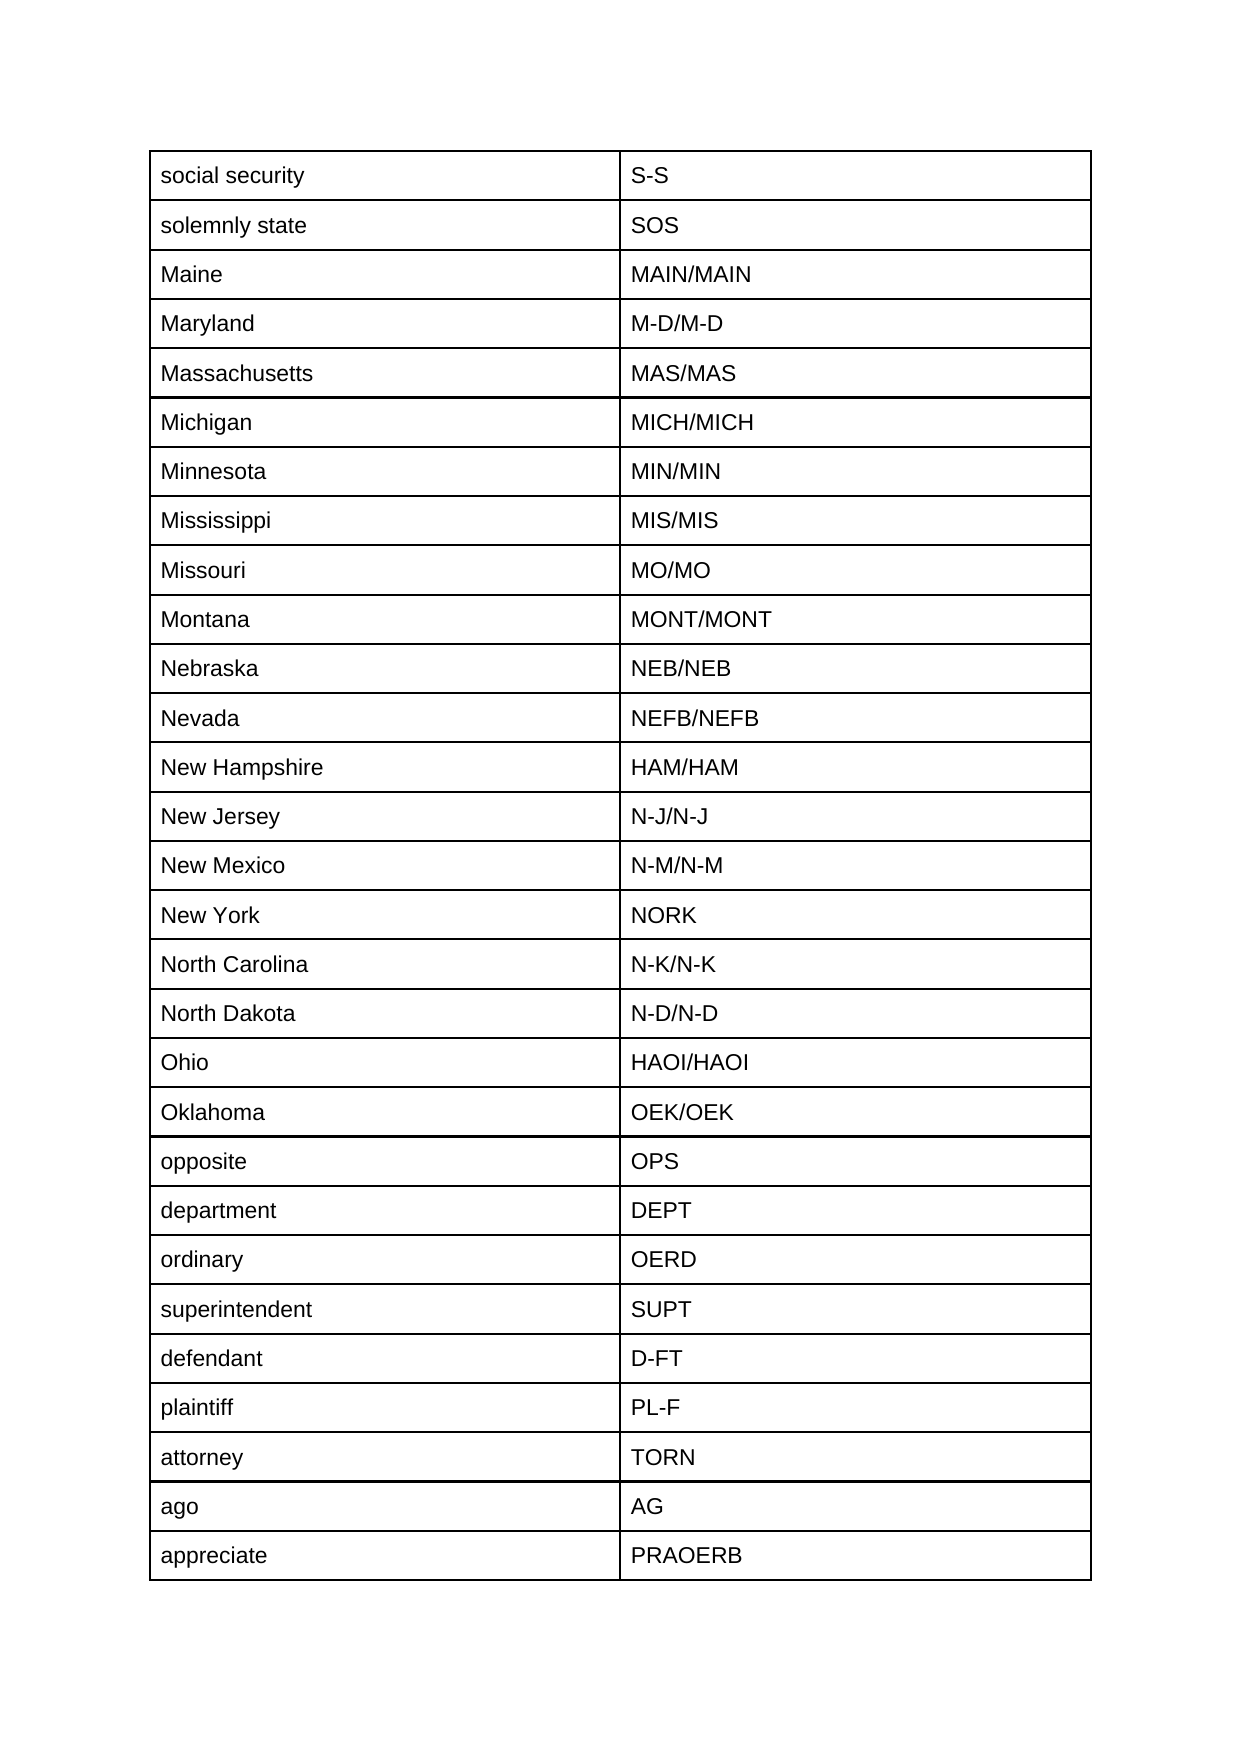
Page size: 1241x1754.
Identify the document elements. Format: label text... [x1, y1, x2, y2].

table_cell NEB/NEB [621, 645, 1090, 692]
table_cell Ohio [151, 1039, 619, 1086]
table_cell NEFB/NEFB [621, 694, 1090, 741]
table_cell TORN [621, 1433, 1090, 1480]
table_cell Massachusetts [151, 349, 619, 396]
table_cell MAS/MAS [621, 349, 1090, 396]
table_cell N-K/N-K [621, 940, 1090, 988]
table_cell Nevada [151, 694, 619, 741]
table_cell ordinary [151, 1236, 619, 1283]
table_cell New Hampshire [151, 743, 619, 791]
table_cell N-M/N-M [621, 842, 1090, 889]
table_cell superintendent [151, 1285, 619, 1332]
table_cell SUPT [621, 1285, 1090, 1332]
table_cell Mississippi [151, 497, 619, 544]
table_cell Missouri [151, 546, 619, 593]
table_cell Maine [151, 251, 619, 298]
table_cell Maryland [151, 300, 619, 347]
table_cell North Dakota [151, 990, 619, 1037]
table_cell plaintiff [151, 1384, 619, 1431]
table_cell Michigan [151, 399, 619, 446]
table_cell MICH/MICH [621, 399, 1090, 446]
table_cell North Carolina [151, 940, 619, 988]
table_cell PRAOERB [621, 1532, 1090, 1579]
table_cell MAIN/MAIN [621, 251, 1090, 298]
table_cell PL-F [621, 1384, 1090, 1431]
table_cell appreciate [151, 1532, 619, 1579]
table_cell solemnly state [151, 201, 619, 248]
table_cell social security [151, 152, 619, 199]
table_cell M-D/M-D [621, 300, 1090, 347]
table_cell OEK/OEK [621, 1088, 1090, 1135]
table_cell AG [621, 1483, 1090, 1529]
table_cell Nebraska [151, 645, 619, 692]
table_cell MIN/MIN [621, 448, 1090, 495]
table_cell S-S [621, 152, 1090, 199]
table_cell opposite [151, 1138, 619, 1185]
table_cell MIS/MIS [621, 497, 1090, 544]
table_cell DEPT [621, 1187, 1090, 1234]
table_cell Montana [151, 596, 619, 643]
table_cell OPS [621, 1138, 1090, 1185]
table_cell NORK [621, 891, 1090, 938]
table_cell MO/MO [621, 546, 1090, 593]
table_cell SOS [621, 201, 1090, 248]
table_cell department [151, 1187, 619, 1234]
table_cell New Jersey [151, 793, 619, 840]
table_cell New York [151, 891, 619, 938]
table_cell Minnesota [151, 448, 619, 495]
table_cell defendant [151, 1335, 619, 1382]
table_cell N-D/N-D [621, 990, 1090, 1037]
table_cell OERD [621, 1236, 1090, 1283]
table_cell ago [151, 1483, 619, 1529]
table_cell Oklahoma [151, 1088, 619, 1135]
table_cell HAOI/HAOI [621, 1039, 1090, 1086]
table_cell New Mexico [151, 842, 619, 889]
table_cell D-FT [621, 1335, 1090, 1382]
table_cell attorney [151, 1433, 619, 1480]
table_cell HAM/HAM [621, 743, 1090, 791]
table_cell N-J/N-J [621, 793, 1090, 840]
table_cell MONT/MONT [621, 596, 1090, 643]
